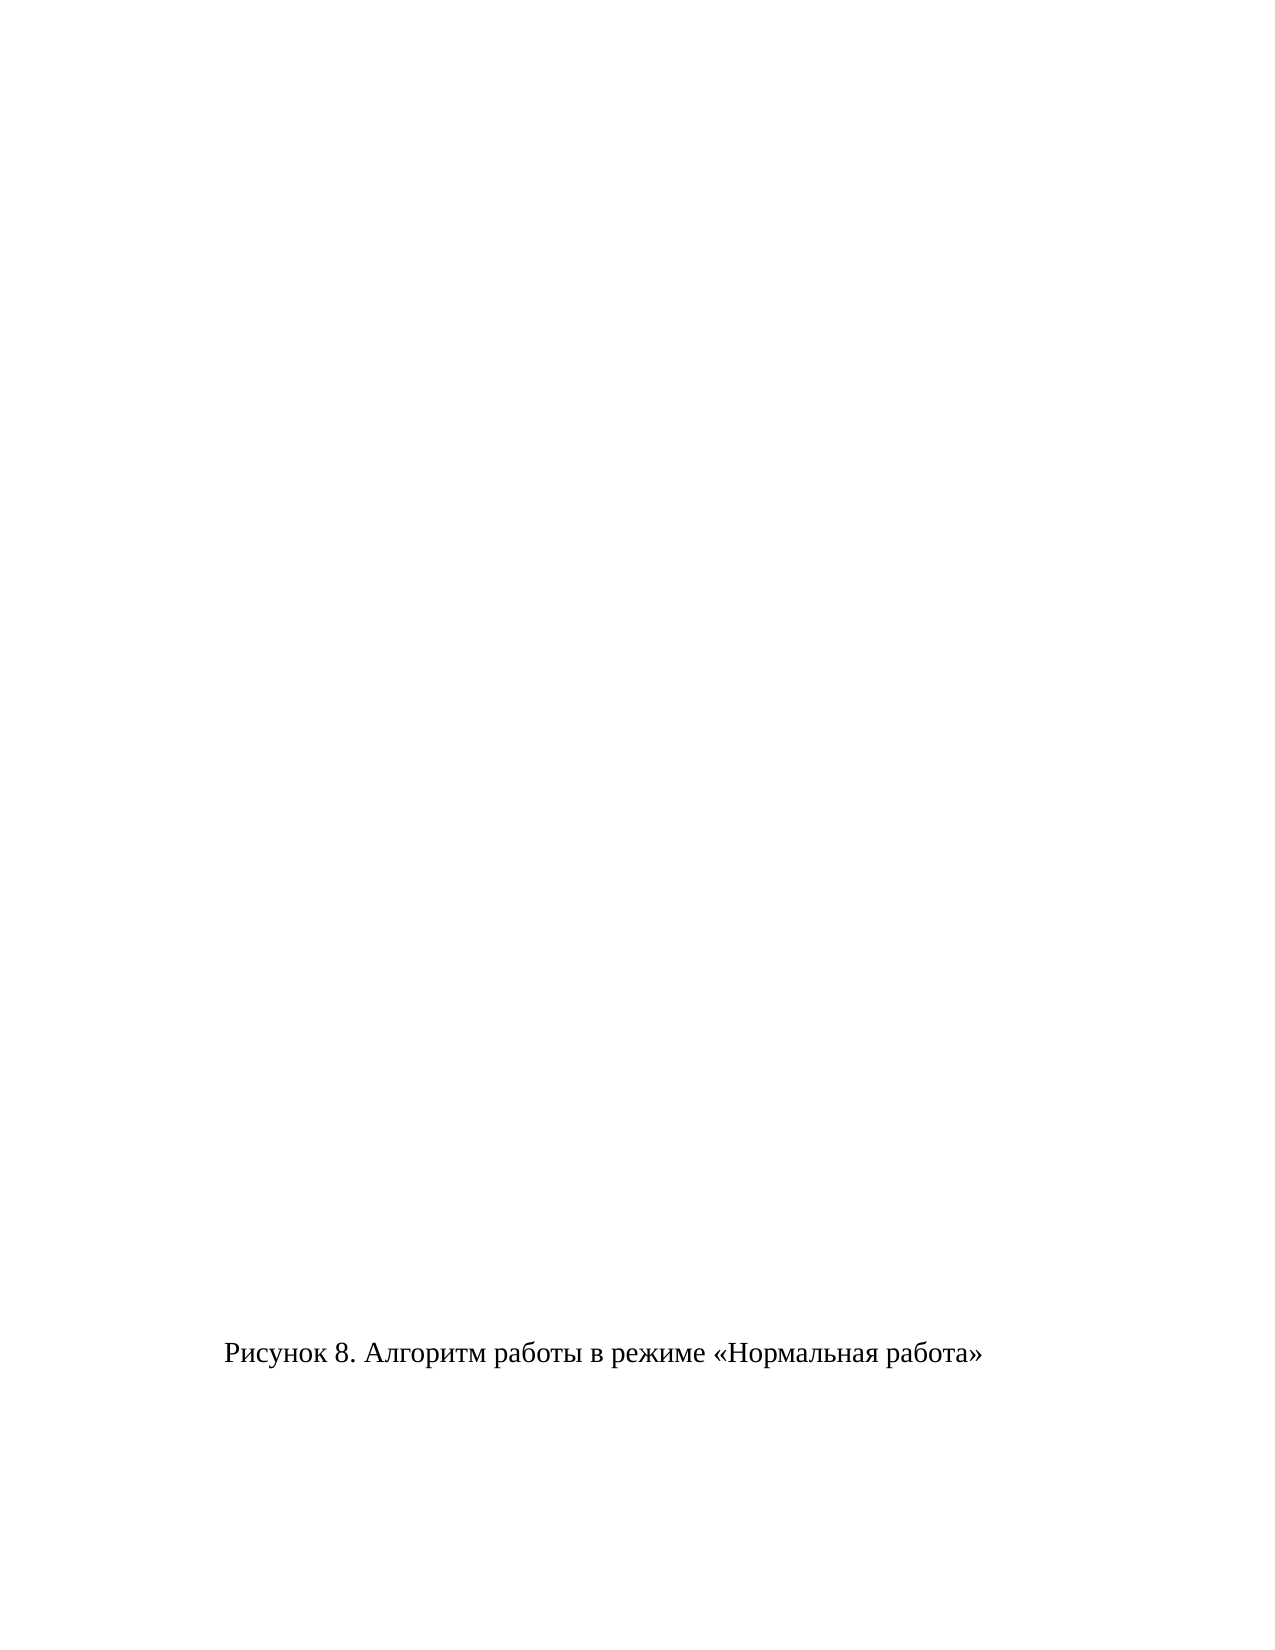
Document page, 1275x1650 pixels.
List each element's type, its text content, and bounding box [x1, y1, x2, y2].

text Рисунок 8. Алгоритм работы в режиме «Нормальная работа» [150, 1335, 1125, 1368]
